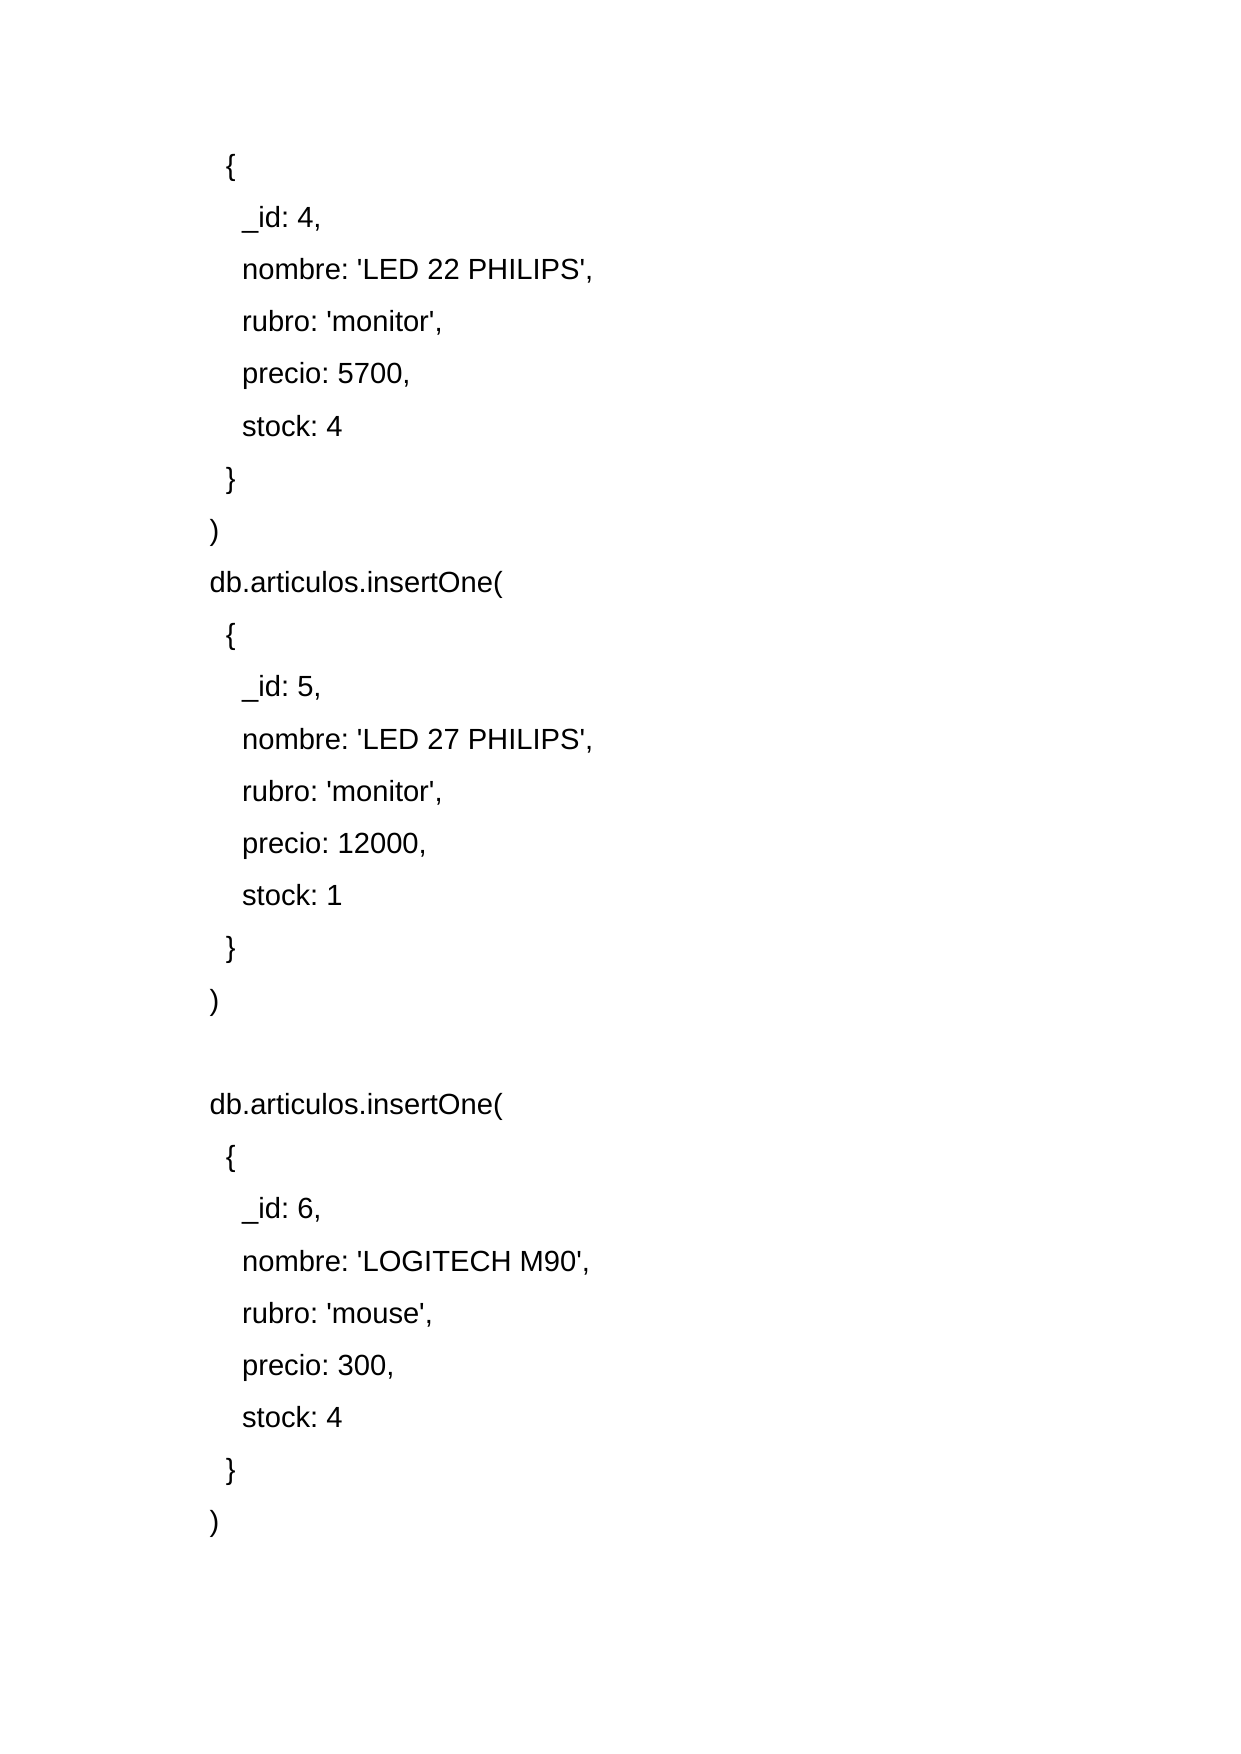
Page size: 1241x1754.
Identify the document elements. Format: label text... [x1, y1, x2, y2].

text db.articulos.insertOne( [177, 1087, 1063, 1121]
text stock: 4 [177, 408, 1063, 442]
text precio: 5700, [177, 356, 1063, 390]
text rubro: 'mouse', [177, 1296, 1063, 1329]
text stock: 1 [177, 878, 1063, 912]
text precio: 300, [177, 1348, 1063, 1381]
text ) [177, 983, 1063, 1016]
text { [177, 148, 1063, 181]
text rubro: 'monitor', [177, 774, 1063, 807]
text } [177, 461, 1063, 494]
text ) [177, 1504, 1063, 1538]
text ) [177, 513, 1063, 546]
text precio: 12000, [177, 826, 1063, 859]
text } [177, 930, 1063, 964]
text nombre: 'LED 27 PHILIPS', [177, 722, 1063, 755]
text nombre: 'LOGITECH M90', [177, 1243, 1063, 1277]
text } [177, 1452, 1063, 1486]
text rubro: 'monitor', [177, 304, 1063, 338]
text _id: 4, [177, 200, 1063, 233]
text db.articulos.insertOne( [177, 565, 1063, 599]
text nombre: 'LED 22 PHILIPS', [177, 252, 1063, 286]
text _id: 6, [177, 1191, 1063, 1225]
text stock: 4 [177, 1400, 1063, 1434]
text { [177, 1139, 1063, 1173]
text { [177, 617, 1063, 651]
text _id: 5, [177, 669, 1063, 703]
